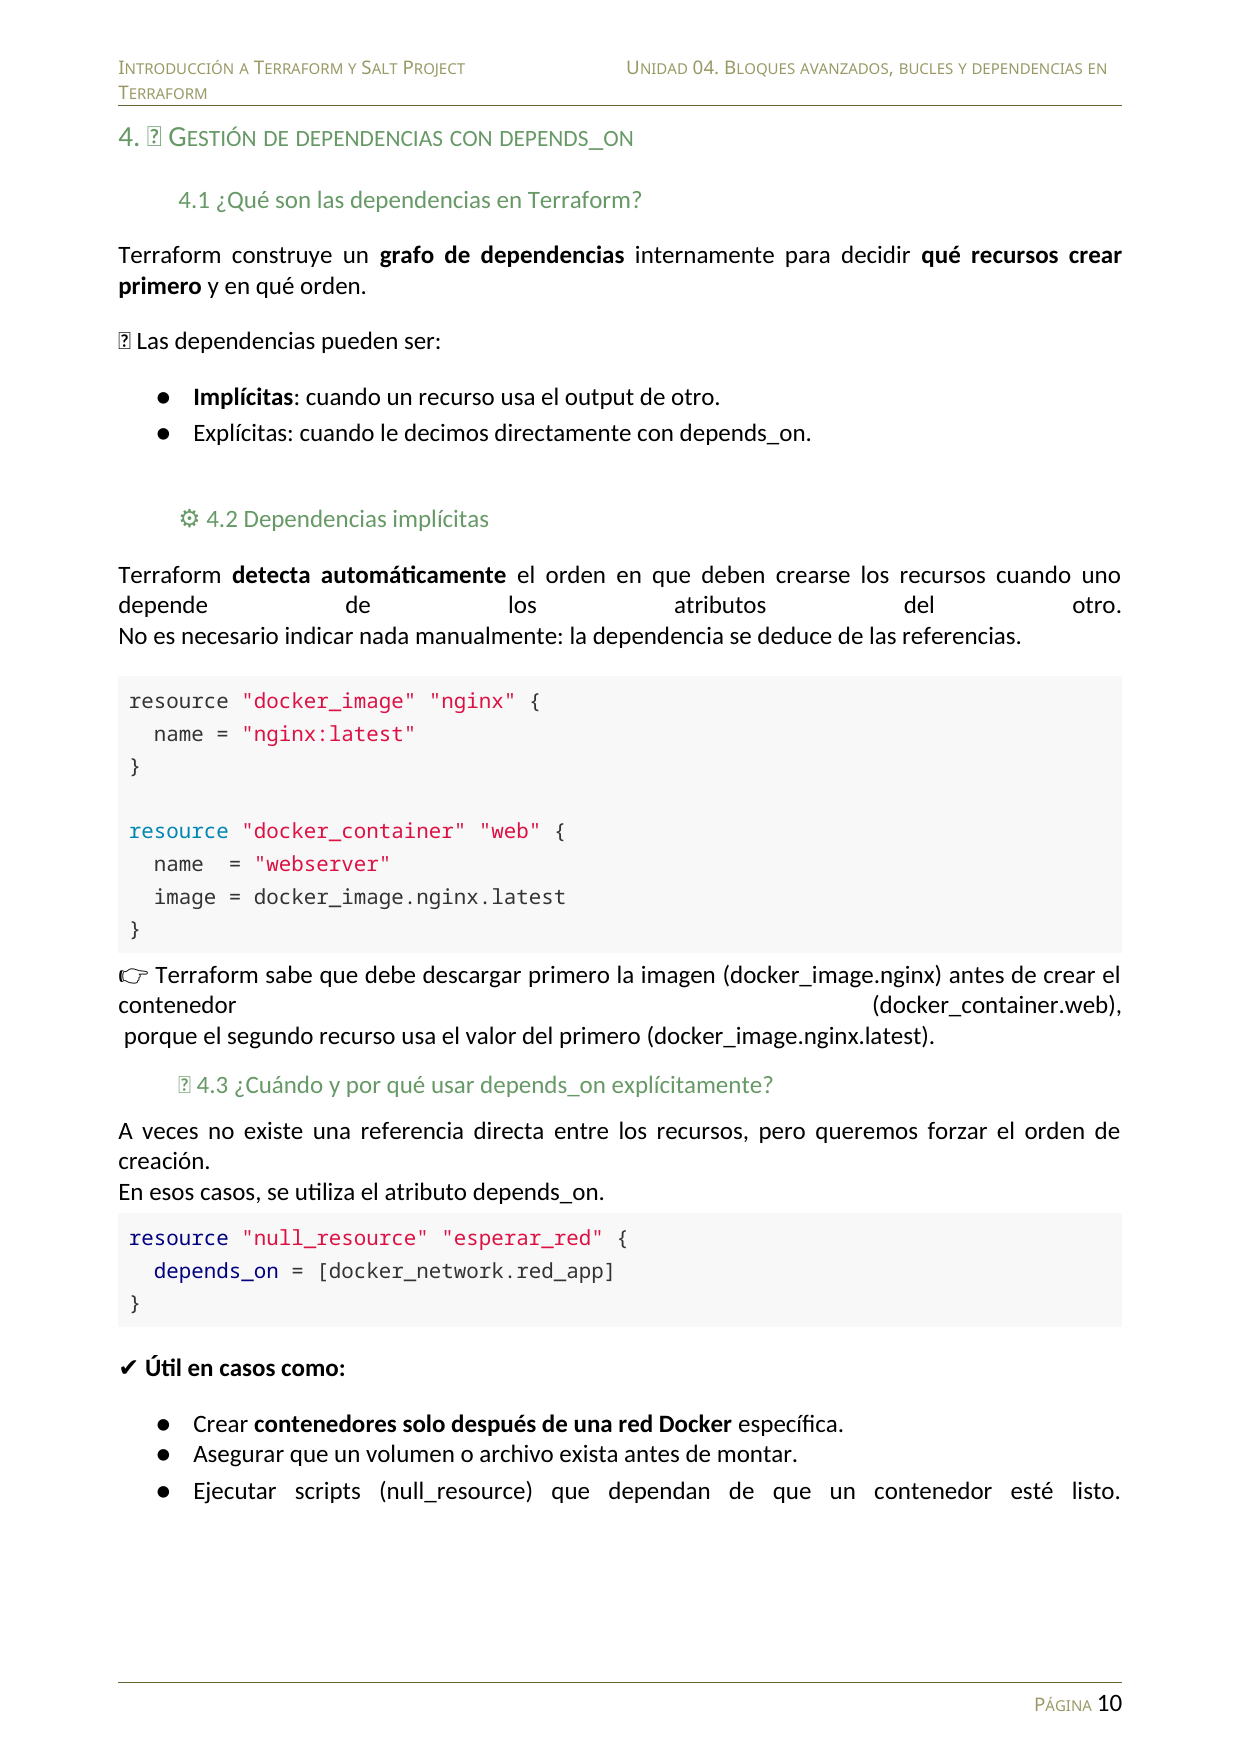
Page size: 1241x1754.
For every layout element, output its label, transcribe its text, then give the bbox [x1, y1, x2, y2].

list Ejecutar scripts (null_resource) que dependan de que un contenedor esté listo. [156, 1475, 1122, 1536]
subtitle 🧩 4.3 ¿Cuándo y por qué usar depends_on explícitamente? [178, 1069, 1122, 1100]
text ✔️ Útil en casos como: [118, 1352, 1122, 1383]
list Crear contenedores solo después de una red Docker específica. [156, 1408, 1122, 1438]
text A veces no existe una referencia directa entre los recursos, pero queremos forzar el orden de creación. En esos casos, se utiliza el atributo depends_on. [118, 1115, 1122, 1206]
list Explícitas: cuando le decimos directamente con depends_on. [156, 417, 1122, 448]
subtitle 4.1 ¿Qué son las dependencias en Terraform? [178, 184, 1122, 214]
text 👉 Terraform sabe que debe descargar primero la imagen (docker_image.nginx) antes de crear el contenedor (docker_container.web), porque el segundo recurso usa el valor del primero (docker_image.nginx.latest). [118, 959, 1122, 1051]
subtitle 4. 🔗 Gestión de dependencias con depends_on [118, 118, 1122, 154]
table_header resource "docker_image" "nginx" { name = "nginx:latest" } resource "docker_container" "web" { name = "webserver" image = docker_image.nginx.latest } [118, 676, 1122, 953]
subtitle ⚙️ 4.2 Dependencias implícitas [178, 504, 1122, 534]
table_header resource "null_resource" "esperar_red" { depends_on = [docker_network.red_app] } [118, 1213, 1122, 1327]
text Terraform detecta automáticamente el orden en que deben crearse los recursos cuando uno depende de los atributos del otro. No es necesario indicar nada manualmente: la dependencia se deduce de las referencias. [118, 559, 1122, 651]
text Terraform construye un grafo de dependencias internamente para decidir qué recursos crear primero y en qué orden. [118, 239, 1122, 300]
list Asegurar que un volumen o archivo exista antes de montar. [156, 1438, 1122, 1469]
list Implícitas: cuando un recurso usa el output de otro. [156, 381, 1122, 411]
text 🔹 Las dependencias pueden ser: [118, 325, 1122, 356]
